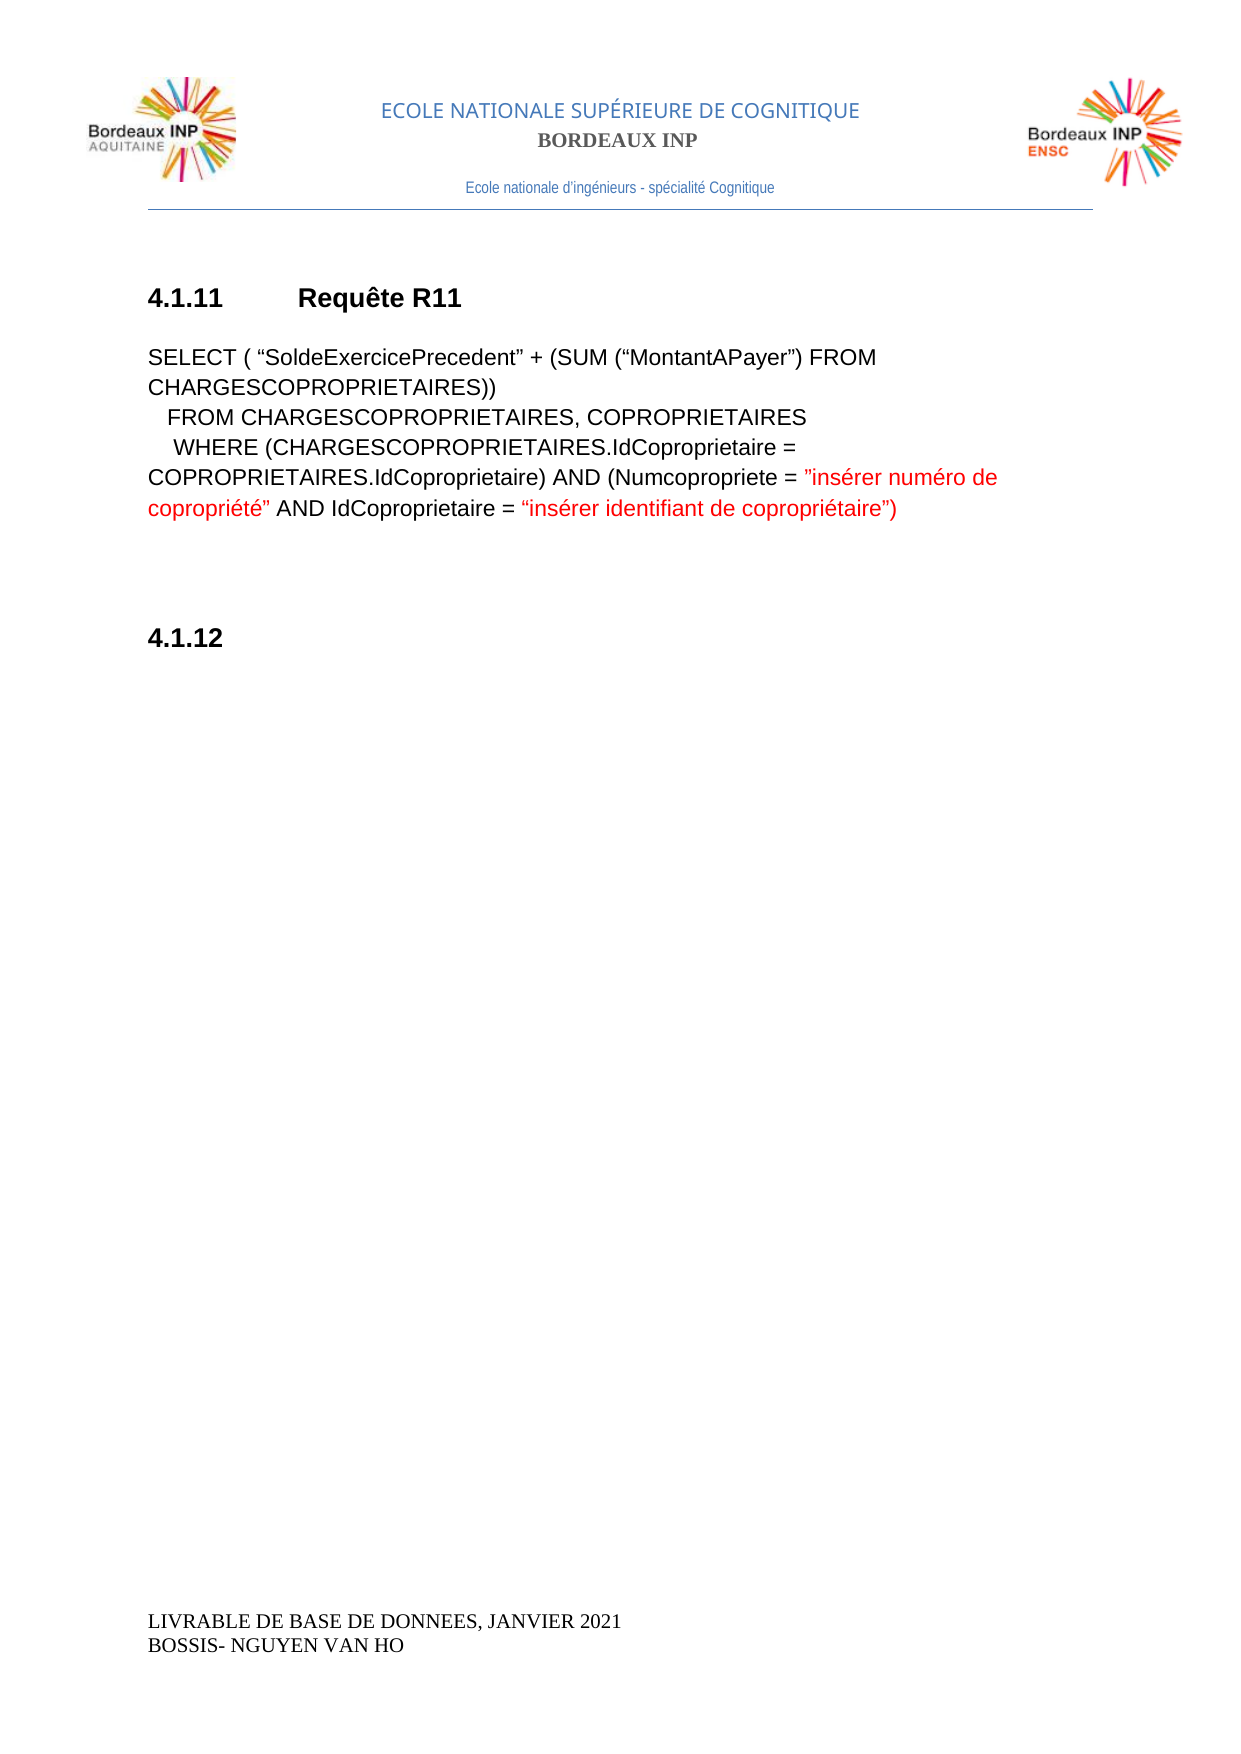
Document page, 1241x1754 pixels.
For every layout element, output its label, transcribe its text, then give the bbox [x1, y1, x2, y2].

text WHERE (CHARGESCOPROPRIETAIRES.IdCoproprietaire = COPROPRIETAIRES.IdCoproprietaire) AND (Numcopropriete = ”insérer numéro de copropriété” AND IdCoproprietaire = “insérer identifiant de copropriétaire”) [148, 434, 1093, 521]
subtitle Requête R11 [148, 282, 1093, 313]
picture [86, 77, 237, 182]
text SELECT ( “SoldeExercicePrecedent” + (SUM (“MontantAPayer”) FROM CHARGESCOPROPRIETAIRES)) [148, 343, 1093, 400]
text FROM CHARGESCOPROPRIETAIRES, COPROPRIETAIRES [148, 404, 1093, 430]
picture [999, 74, 1194, 191]
